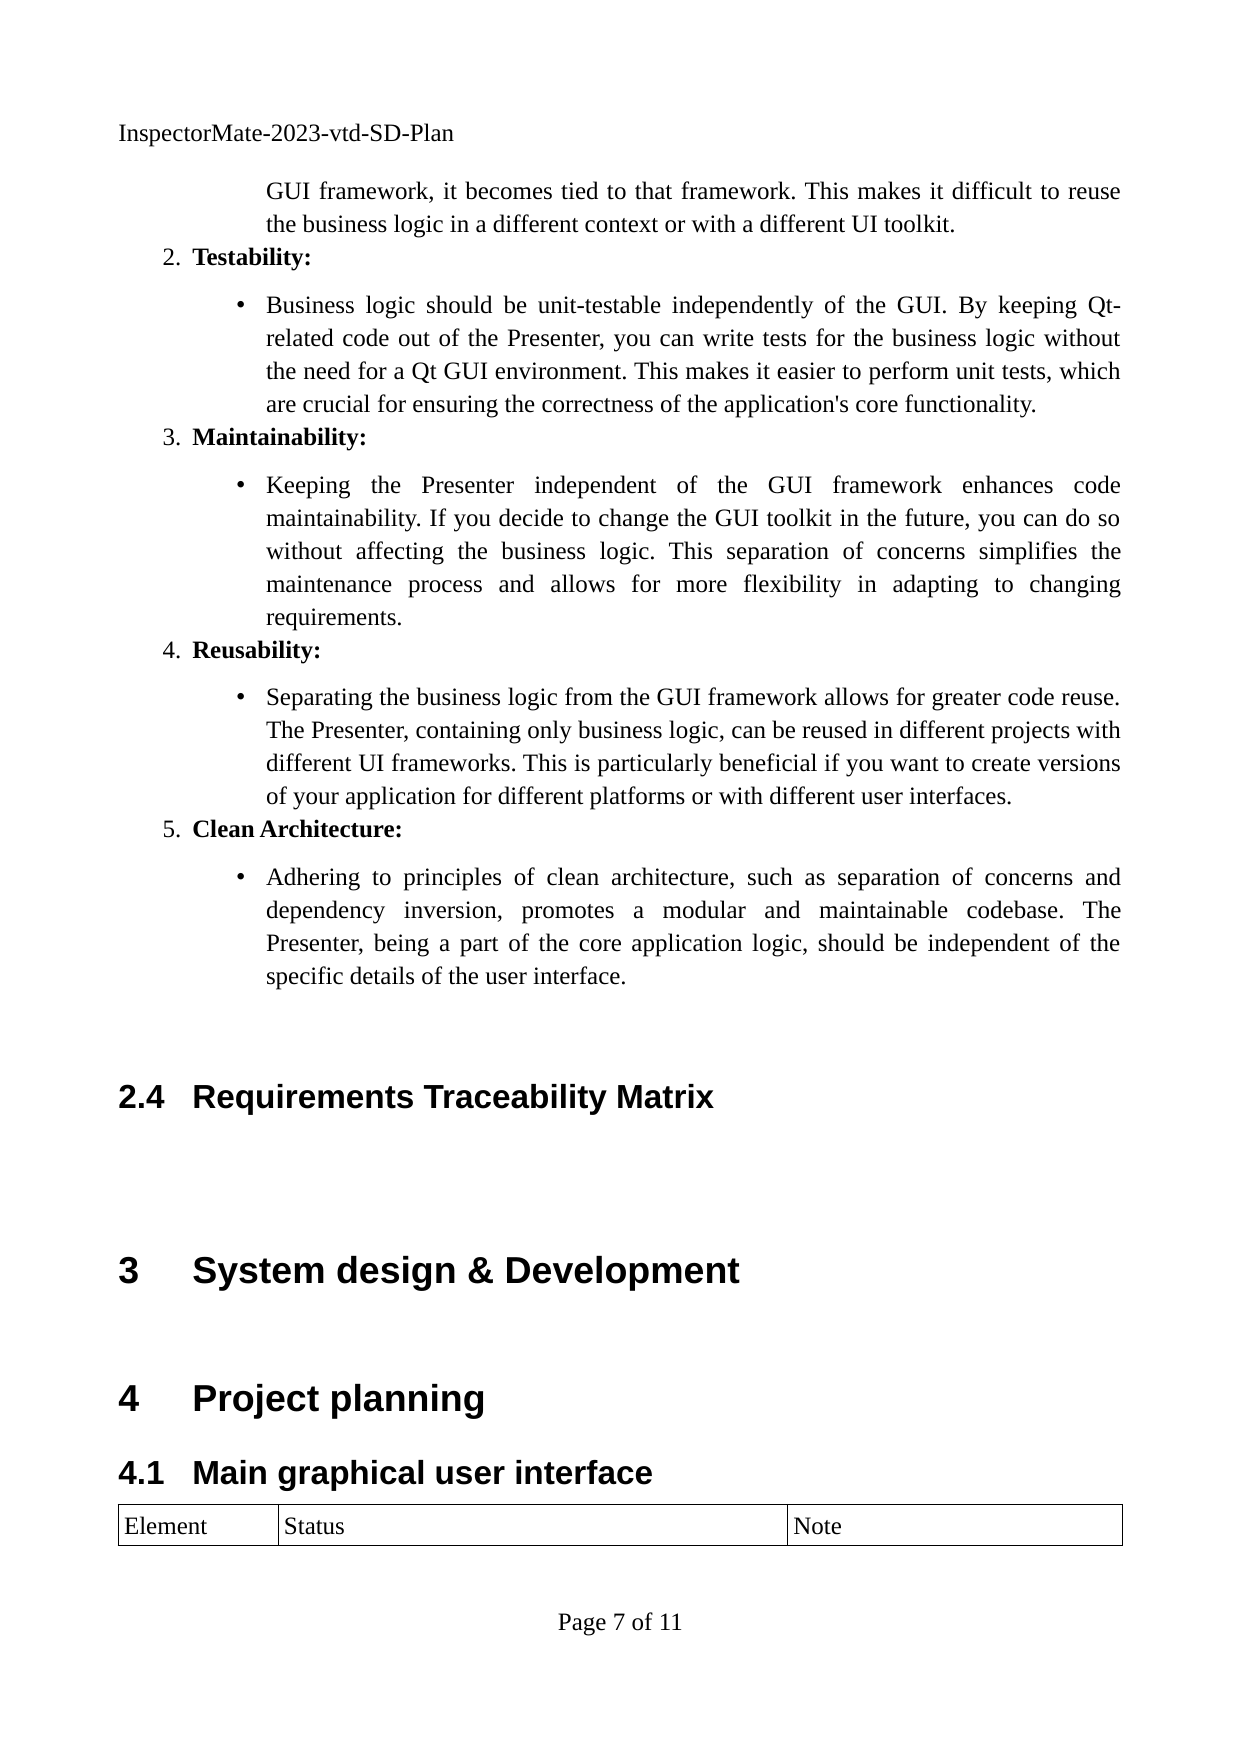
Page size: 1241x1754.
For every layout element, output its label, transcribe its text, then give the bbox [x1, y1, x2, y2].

list Business logic should be unit-testable independently of the GUI. By keeping Qt-related code out of the Presenter, you can write tests for the business logic without the need for a Qt GUI environment. This makes it easier to perform unit tests, which are crucial for ensuring the correctness of the application's core functionality. [236, 290, 1122, 418]
list Maintainability: [162, 422, 1122, 451]
table_header Status [279, 1505, 787, 1545]
list Keeping the Presenter independent of the GUI framework enhances code maintainability. If you decide to change the GUI toolkit in the future, you can do so without affecting the business logic. This separation of concerns simplifies the maintenance process and allows for more flexibility in adapting to changing requirements. [236, 470, 1122, 631]
list Testability: [162, 242, 1122, 271]
table_header Element [119, 1505, 278, 1545]
list GUI framework, it becomes tied to that framework. This makes it difficult to reuse the business logic in a different context or with a different UI toolkit. [236, 176, 1122, 238]
list Clean Architecture: [162, 814, 1122, 843]
list Reusability: [162, 635, 1122, 663]
subtitle System design & Development [118, 1248, 1122, 1291]
subtitle Main graphical user interface [118, 1453, 1122, 1491]
subtitle Requirements Traceability Matrix [118, 1077, 1122, 1116]
list Separating the business logic from the GUI framework allows for greater code reuse. The Presenter, containing only business logic, can be reused in different projects with different UI frameworks. This is particularly beneficial if you want to create versions of your application for different platforms or with different user interfaces. [236, 682, 1122, 810]
subtitle Project planning [118, 1377, 1122, 1420]
table_header Note [788, 1505, 1122, 1545]
list Adhering to principles of clean architecture, such as separation of concerns and dependency inversion, promotes a modular and maintainable codebase. The Presenter, being a part of the core application logic, should be independent of the specific details of the user interface. [236, 862, 1122, 990]
